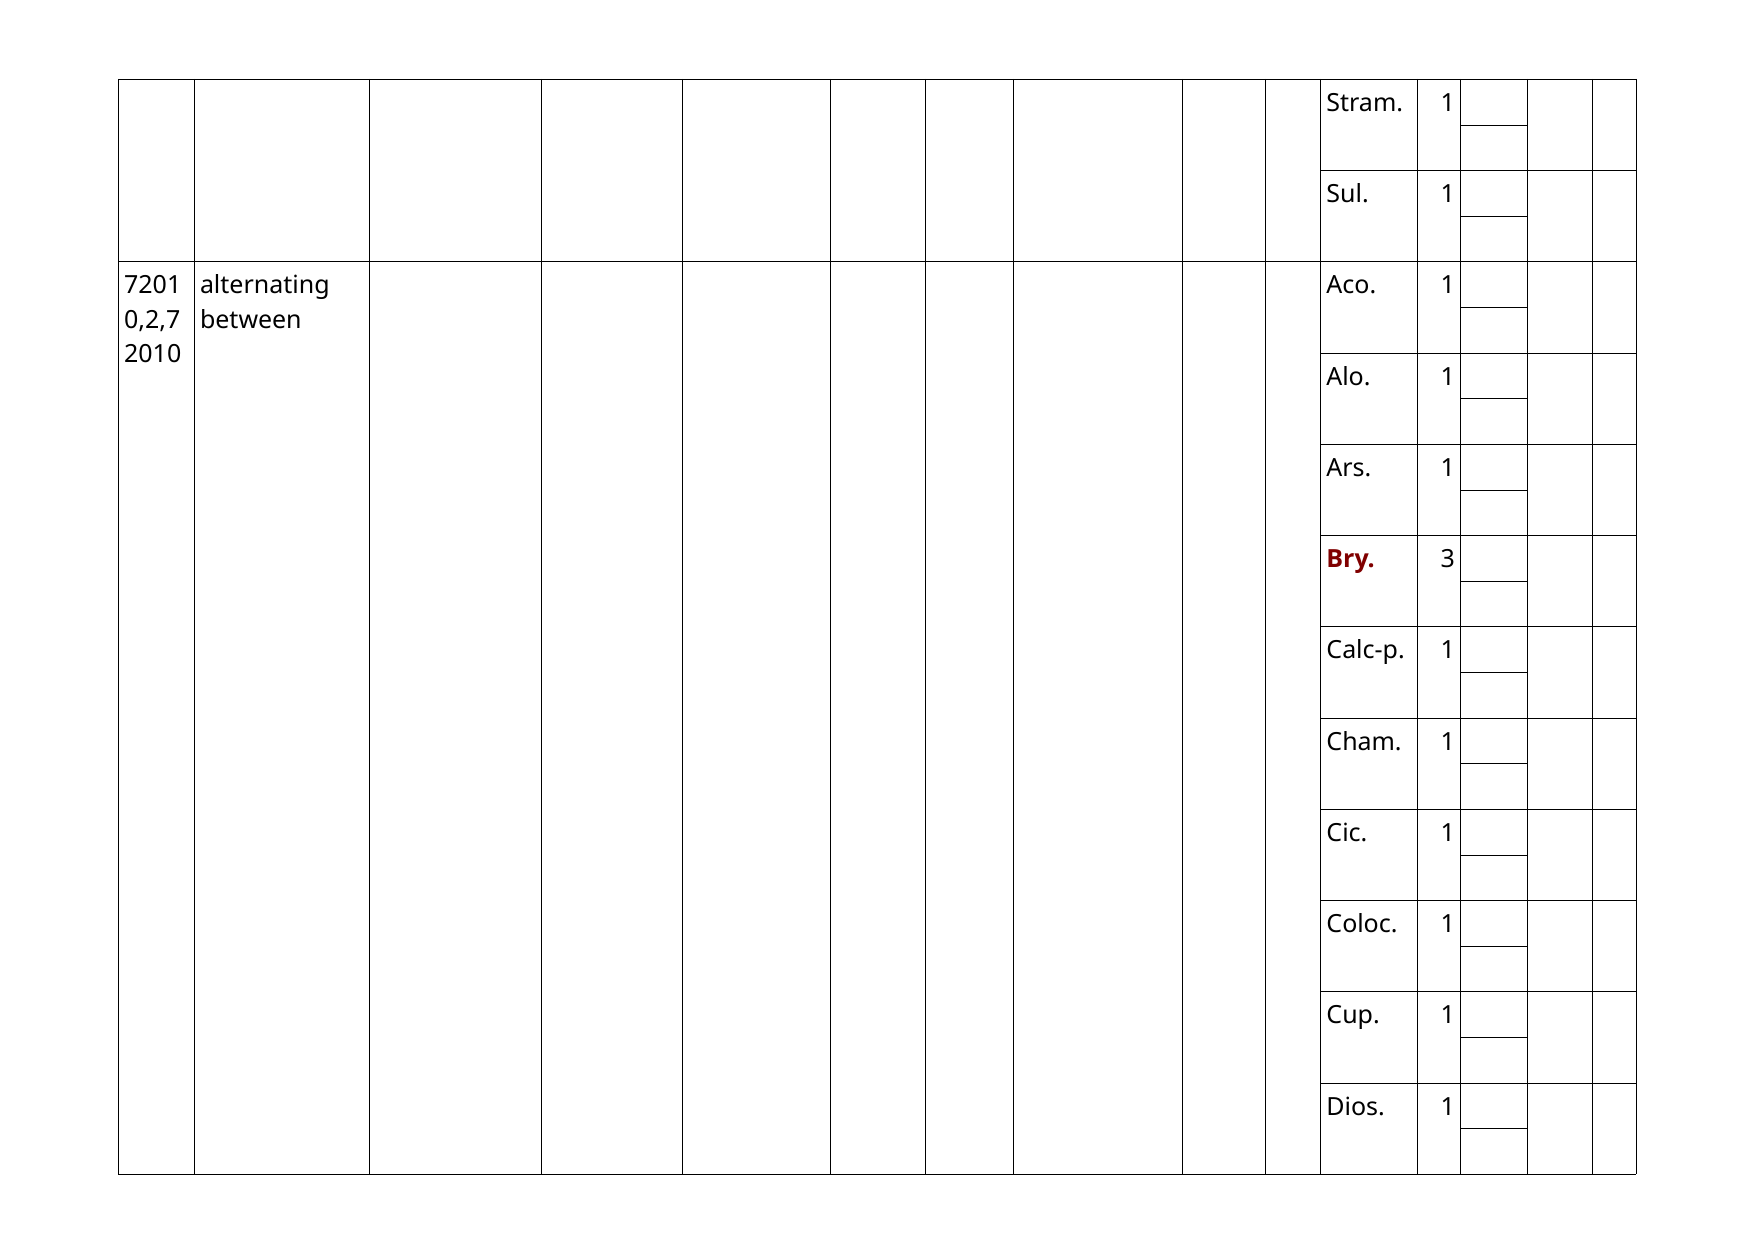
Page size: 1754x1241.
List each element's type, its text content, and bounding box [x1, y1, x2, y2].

table_cell [1461, 308, 1527, 353]
table_cell [1593, 810, 1636, 900]
table_cell [1528, 901, 1592, 991]
table_cell 1 [1418, 262, 1460, 353]
table_cell [1461, 764, 1527, 809]
table_cell [1461, 491, 1527, 535]
table_cell [1461, 217, 1527, 261]
table_cell 1 [1418, 810, 1460, 900]
table_cell Cic. [1321, 810, 1417, 900]
table_cell [195, 80, 369, 261]
table_cell [1461, 80, 1527, 124]
table_cell [1461, 354, 1527, 398]
table_cell [1014, 262, 1182, 1174]
table_cell [683, 80, 830, 261]
table_cell 1 [1418, 719, 1460, 809]
table_cell [1593, 536, 1636, 626]
table_cell [1528, 171, 1592, 261]
table_cell [1014, 80, 1182, 261]
table_cell [1528, 1084, 1592, 1174]
table_cell Alo. [1321, 354, 1417, 444]
table_cell [1461, 901, 1527, 946]
table_cell 72010,2,72010 [119, 262, 194, 1174]
table_cell [831, 262, 925, 1174]
table_cell [1528, 354, 1592, 444]
table_cell alternating between [195, 262, 369, 1174]
table_cell [1461, 1038, 1527, 1083]
table_cell [1593, 1084, 1636, 1174]
table_cell 1 [1418, 992, 1460, 1083]
table_cell [1461, 856, 1527, 900]
table_cell [1593, 262, 1636, 353]
table_cell [1528, 719, 1592, 809]
table_cell [542, 80, 682, 261]
table_cell Ars. [1321, 445, 1417, 535]
table_cell [1461, 536, 1527, 581]
table_cell Cham. [1321, 719, 1417, 809]
table_cell 1 [1418, 1084, 1460, 1174]
table_cell [1593, 901, 1636, 991]
table_cell [1528, 445, 1592, 535]
table_cell [683, 262, 830, 1174]
table_cell [1461, 1129, 1527, 1174]
table_cell 1 [1418, 354, 1460, 444]
table_cell [831, 80, 925, 261]
table_cell [1461, 582, 1527, 626]
table_cell [1461, 673, 1527, 718]
table_cell [1528, 810, 1592, 900]
table_cell [370, 80, 541, 261]
table_cell [370, 262, 541, 1174]
table_cell [1266, 80, 1320, 261]
table_cell 1 [1418, 171, 1460, 261]
table_cell [1528, 262, 1592, 353]
table_cell [1183, 80, 1265, 261]
table_cell [1593, 171, 1636, 261]
table_cell Cup. [1321, 992, 1417, 1083]
table_cell [1528, 536, 1592, 626]
table_cell [1593, 627, 1636, 718]
table_cell [119, 80, 194, 261]
table_cell 1 [1418, 80, 1460, 170]
table_cell [1593, 80, 1636, 170]
table_cell [926, 80, 1013, 261]
table_cell 1 [1418, 901, 1460, 991]
table_cell [926, 262, 1013, 1174]
table_cell [1593, 992, 1636, 1083]
table_cell Coloc. [1321, 901, 1417, 991]
table_cell Bry. [1321, 536, 1417, 626]
table_cell [1461, 262, 1527, 307]
table_cell [1461, 810, 1527, 854]
table_cell [1461, 992, 1527, 1037]
table_cell [1593, 445, 1636, 535]
table_cell [1461, 1084, 1527, 1128]
table_cell Sul. [1321, 171, 1417, 261]
table_cell [1461, 445, 1527, 489]
table_cell 3 [1418, 536, 1460, 626]
table_cell Dios. [1321, 1084, 1417, 1174]
table_cell [1461, 627, 1527, 672]
table_cell [1528, 80, 1592, 170]
table_cell [1461, 947, 1527, 991]
table_cell [1183, 262, 1265, 1174]
table_cell [1266, 262, 1320, 1174]
table_cell [1593, 719, 1636, 809]
table_cell [1528, 992, 1592, 1083]
table_cell [1461, 399, 1527, 444]
table_cell [1593, 354, 1636, 444]
table_cell [1461, 719, 1527, 763]
table_cell [1461, 126, 1527, 170]
table_cell [1528, 627, 1592, 718]
table_cell [542, 262, 682, 1174]
table_cell Stram. [1321, 80, 1417, 170]
table_cell Calc-p. [1321, 627, 1417, 718]
table_cell 1 [1418, 627, 1460, 718]
table_cell 1 [1418, 445, 1460, 535]
table_cell Aco. [1321, 262, 1417, 353]
table_cell [1461, 171, 1527, 216]
